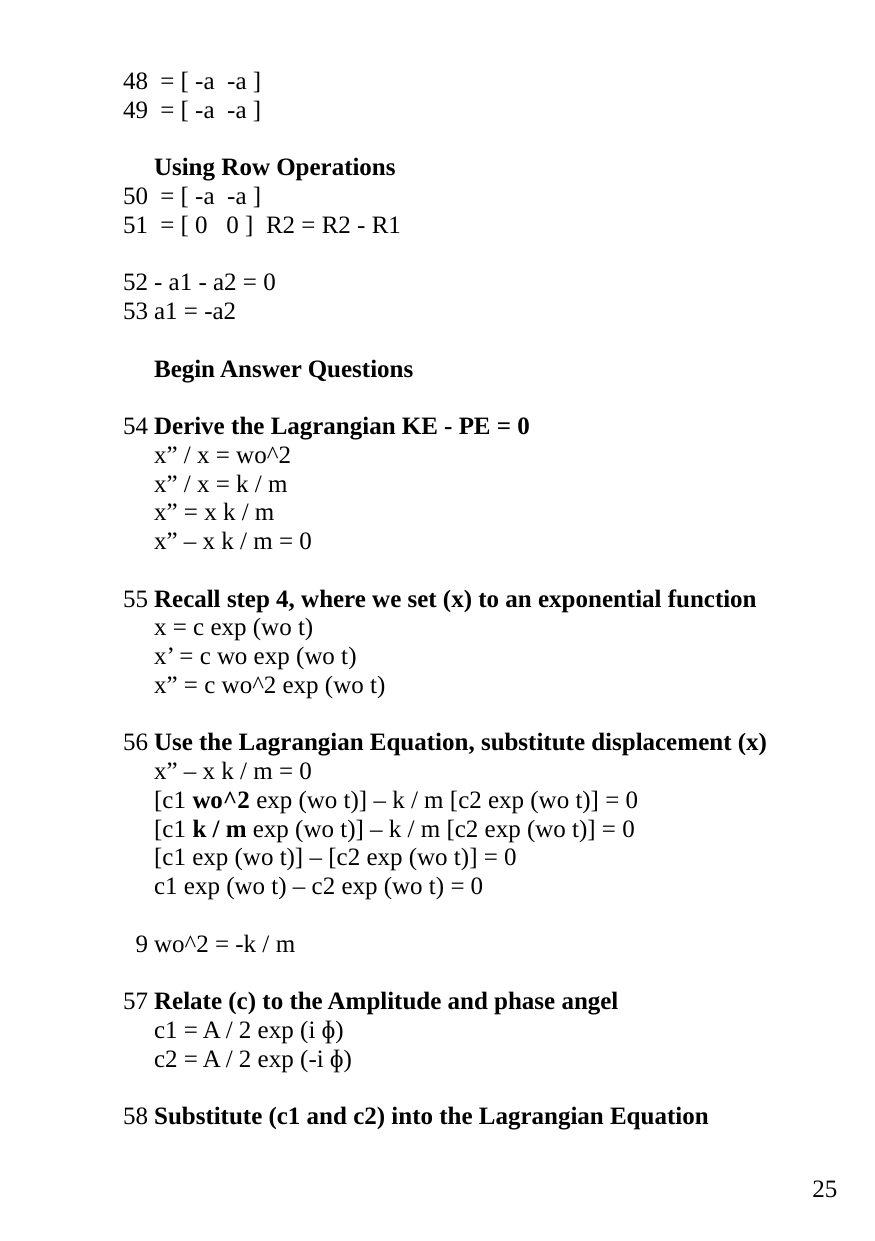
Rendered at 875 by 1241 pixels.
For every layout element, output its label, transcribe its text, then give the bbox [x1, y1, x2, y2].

table_cell [c1 wo^2 exp (wo t)] – k / m [c2 exp (wo t)] = 0 [151, 785, 809, 814]
table_cell [106, 756, 151, 785]
table_cell 52 [106, 268, 151, 296]
table_cell x” = x k / m [151, 498, 809, 526]
table_cell [106, 1073, 151, 1101]
table_cell = [ -a -a ] [151, 181, 809, 210]
table_cell [106, 641, 151, 670]
table_cell - a1 - a2 = 0 [151, 268, 809, 296]
table_cell [106, 1044, 151, 1072]
table_cell Using Row Operations [151, 153, 809, 181]
table_cell 50 [106, 181, 151, 210]
table_cell x’ = c wo exp (wo t) [151, 641, 809, 670]
table_cell 56 [106, 728, 151, 756]
table_cell [151, 239, 809, 267]
table_cell = [ 0 0 ] R2 = R2 - R1 [151, 210, 809, 239]
table_cell [106, 38, 151, 66]
table_cell Begin Answer Questions [151, 354, 809, 382]
table_cell x” / x = k / m [151, 469, 809, 497]
table_cell [151, 38, 809, 66]
table_cell c1 = A / 2 exp (i ɸ) [151, 1015, 809, 1044]
table_cell [106, 814, 151, 842]
table_cell [151, 958, 809, 986]
table_cell 55 [106, 584, 151, 612]
table_cell x” – x k / m = 0 [151, 526, 809, 555]
table_cell [106, 555, 151, 584]
table_cell [106, 843, 151, 871]
table_cell [c1 k / m exp (wo t)] – k / m [c2 exp (wo t)] = 0 [151, 814, 809, 842]
table_cell [106, 900, 151, 929]
table_cell c2 = A / 2 exp (-i ɸ) [151, 1044, 809, 1072]
table_cell 51 [106, 210, 151, 239]
table_cell [106, 354, 151, 382]
table_cell 53 [106, 296, 151, 325]
table_cell 9 [106, 929, 151, 957]
table_cell wo^2 = -k / m [151, 929, 809, 957]
table_cell [c1 exp (wo t)] – [c2 exp (wo t)] = 0 [151, 843, 809, 871]
table_cell [106, 785, 151, 814]
table_cell 48 [106, 66, 151, 95]
table_cell 49 [106, 95, 151, 124]
table_cell [151, 325, 809, 354]
table_cell [106, 153, 151, 181]
table_cell x” / x = wo^2 [151, 440, 809, 469]
table_cell Recall step 4, where we set (x) to an exponential function [151, 584, 809, 612]
table_cell [106, 871, 151, 900]
table_cell = [ -a -a ] [151, 95, 809, 124]
table_cell [106, 383, 151, 411]
table_cell [106, 1015, 151, 1044]
table_cell Use the Lagrangian Equation, substitute displacement (x) [151, 728, 809, 756]
table_cell [106, 440, 151, 469]
table_cell a1 = -a2 [151, 296, 809, 325]
table_cell x = c exp (wo t) [151, 613, 809, 641]
table_cell [106, 239, 151, 267]
table_cell [151, 900, 809, 929]
table_cell [106, 670, 151, 699]
table_cell Substitute (c1 and c2) into the Lagrangian Equation [151, 1101, 809, 1130]
table_cell c1 exp (wo t) – c2 exp (wo t) = 0 [151, 871, 809, 900]
table_cell [106, 958, 151, 986]
table_cell x” – x k / m = 0 [151, 756, 809, 785]
table_cell [106, 613, 151, 641]
table_cell Derive the Lagrangian KE - PE = 0 [151, 411, 809, 440]
table_cell [151, 124, 809, 152]
table_cell [106, 699, 151, 727]
table_cell [151, 699, 809, 727]
table_cell [151, 555, 809, 584]
table_cell [106, 469, 151, 497]
table_cell [151, 383, 809, 411]
table_cell [106, 526, 151, 555]
table_cell [106, 124, 151, 152]
table_cell [151, 1073, 809, 1101]
table_cell x” = c wo^2 exp (wo t) [151, 670, 809, 699]
table_cell [106, 325, 151, 354]
table_cell 57 [106, 986, 151, 1015]
table_cell Relate (c) to the Amplitude and phase angel [151, 986, 809, 1015]
table_cell 58 [106, 1101, 151, 1130]
table_cell [106, 498, 151, 526]
table_cell = [ -a -a ] [151, 66, 809, 95]
table_cell 54 [106, 411, 151, 440]
